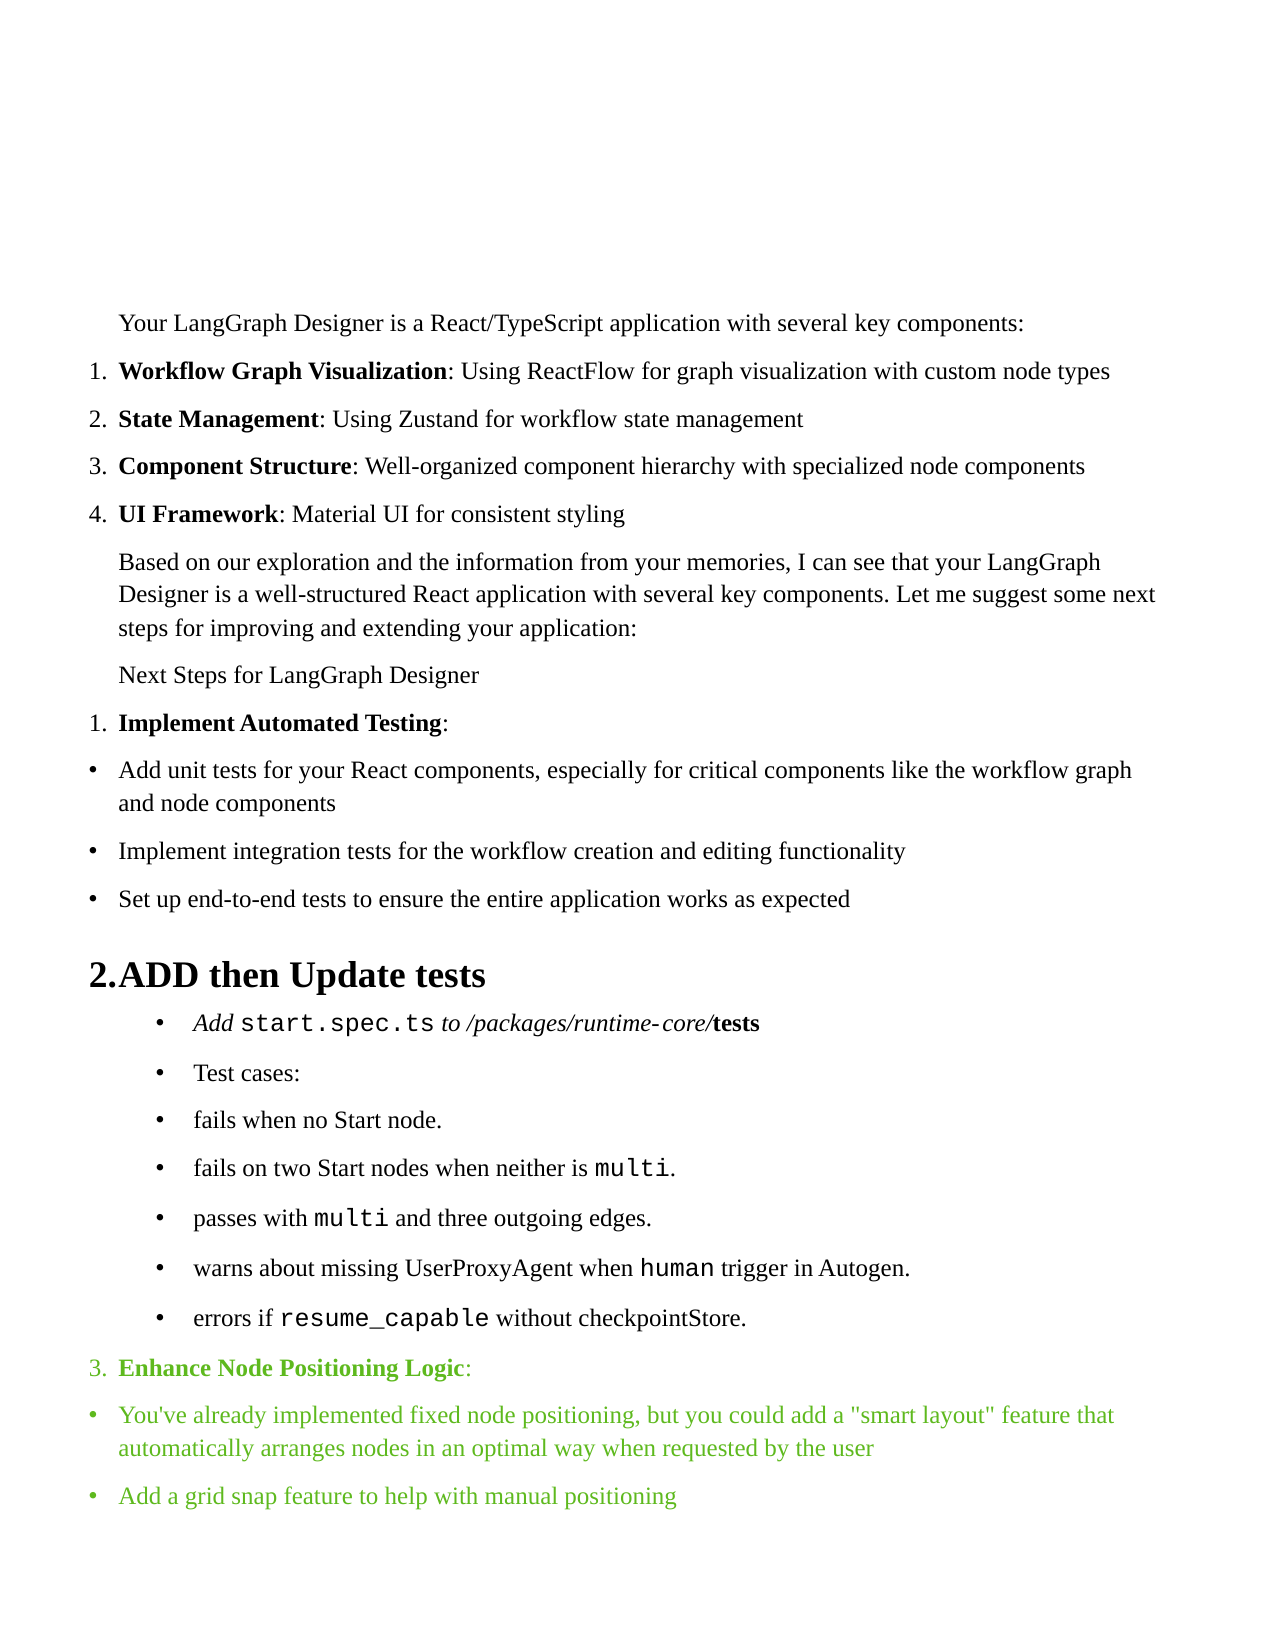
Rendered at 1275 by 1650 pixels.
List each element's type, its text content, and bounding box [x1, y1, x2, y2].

text Next Steps for LangGraph Designer [118, 660, 1157, 689]
list fails on two Start nodes when neither is multi. [156, 1153, 1157, 1184]
list You've already implemented fixed node positioning, but you could add a "smart layout" feature that automatically arranges nodes in an optimal way when requested by the user [118, 1401, 1157, 1462]
list warns about missing UserProxyAgent when human trigger in Autogen. [156, 1253, 1157, 1284]
subtitle ADD then Update tests [118, 952, 1157, 995]
text Based on our exploration and the information from your memories, I can see that your LangGraph Designer is a well-structured React application with several key components. Let me suggest some next steps for improving and extending your application: [118, 547, 1157, 641]
list Implement Automated Testing: [118, 708, 1157, 737]
list Set up end-to-end tests to ensure the entire application works as expected [118, 884, 1157, 912]
text Your LangGraph Designer is a React/TypeScript application with several key components: [118, 308, 1157, 337]
list Add unit tests for your React components, especially for critical components like the workflow graph and node components [118, 755, 1157, 817]
list Enhance Node Positioning Logic: [118, 1353, 1157, 1382]
list Implement integration tests for the workflow creation and editing functionality [118, 836, 1157, 865]
list passes with multi and three outgoing edges. [156, 1203, 1157, 1234]
list Workflow Graph Visualization: Using ReactFlow for graph visualization with custom node types [118, 356, 1157, 385]
list fails when no Start node. [156, 1105, 1157, 1134]
list Component Structure: Well-organized component hierarchy with specialized node components [118, 451, 1157, 480]
list Add a grid snap feature to help with manual positioning [118, 1481, 1157, 1510]
list errors if resume_capable without checkpointStore. [156, 1303, 1157, 1334]
list UI Framework: Material UI for consistent styling [118, 499, 1157, 528]
list Add start.spec.ts to /packages/runtime‑core/tests [156, 1008, 1157, 1038]
list Test cases: [156, 1058, 1157, 1086]
list State Management: Using Zustand for workflow state management [118, 404, 1157, 432]
